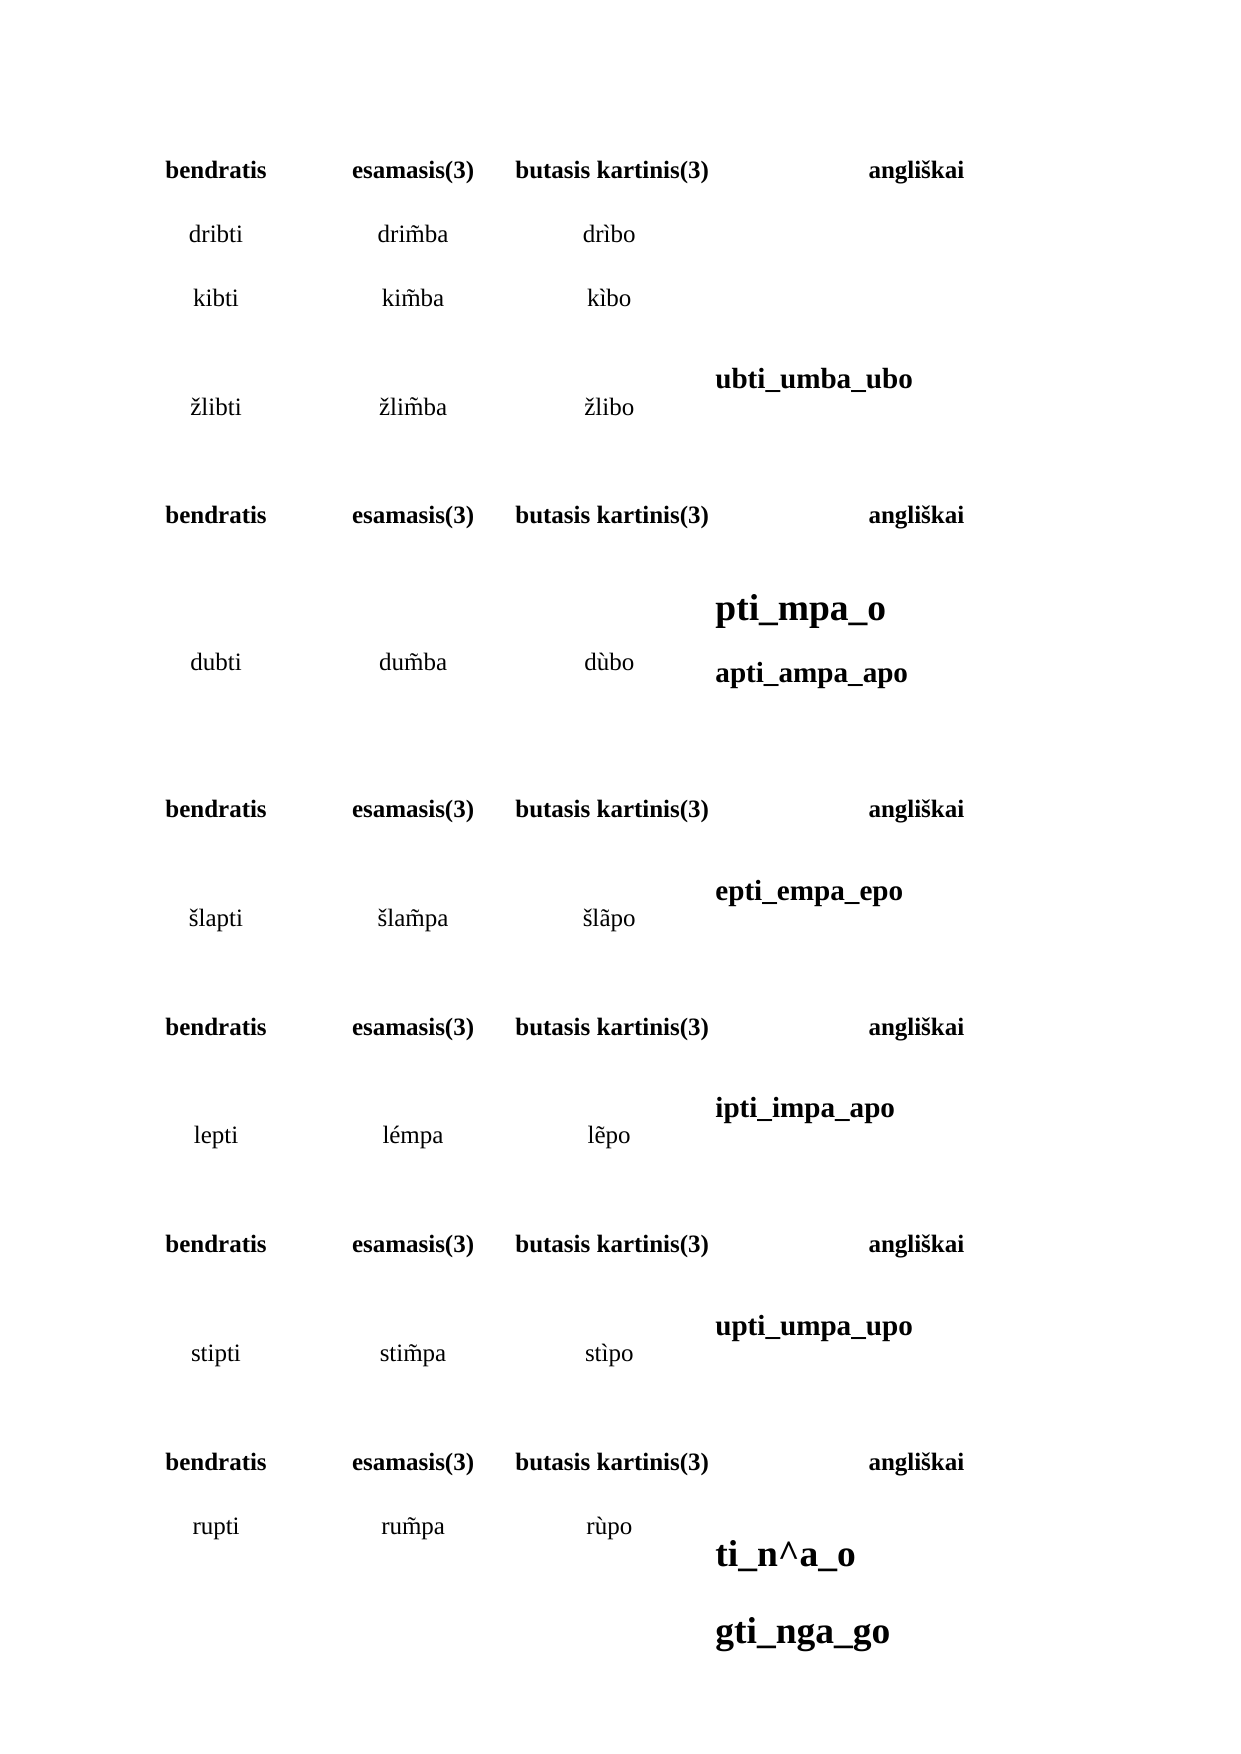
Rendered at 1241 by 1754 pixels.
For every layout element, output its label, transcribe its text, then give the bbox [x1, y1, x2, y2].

table_cell angliškai [712, 1009, 1120, 1073]
table_cell epti_empa_epo [712, 856, 1120, 1009]
table_cell žlim̃ba [314, 344, 512, 497]
table_cell esamasis(3) [314, 1226, 512, 1291]
table_cell ubti_umba_ubo [712, 344, 1120, 497]
table_cell esamasis(3) [314, 498, 512, 562]
table_cell butasis kartinis(3) [512, 791, 712, 856]
table_cell esamasis(3) [314, 1009, 512, 1073]
table_cell butasis kartinis(3) [512, 1444, 712, 1508]
table_cell butasis kartinis(3) [512, 1226, 712, 1291]
table_cell šlãpo [512, 856, 712, 1009]
table_cell rum̃pa [314, 1508, 512, 1667]
table_cell bendratis [118, 1226, 313, 1291]
table_cell upti_umpa_upo [712, 1291, 1120, 1444]
table_cell lémpa [314, 1073, 512, 1226]
table_cell dubti [118, 562, 313, 791]
table_cell pti_mpa_o apti_ampa_apo [712, 562, 1120, 791]
table_cell angliškai [712, 152, 1120, 216]
table_cell lepti [118, 1073, 313, 1226]
table_cell kibti [118, 280, 313, 344]
table_cell stipti [118, 1291, 313, 1444]
table_cell bendratis [118, 1009, 313, 1073]
table_cell esamasis(3) [314, 791, 512, 856]
table_cell [314, 59, 512, 152]
table_cell angliškai [712, 1226, 1120, 1291]
table_cell dribti [118, 216, 313, 280]
table_cell dùbo [512, 562, 712, 791]
table_cell stim̃pa [314, 1291, 512, 1444]
table_cell drim̃ba [314, 216, 512, 280]
table_cell [712, 59, 1120, 152]
table_cell šlapti [118, 856, 313, 1009]
table_cell šlam̃pa [314, 856, 512, 1009]
table_cell butasis kartinis(3) [512, 1009, 712, 1073]
table_cell butasis kartinis(3) [512, 498, 712, 562]
table_cell ipti_impa_apo [712, 1073, 1120, 1226]
table_cell žlibo [512, 344, 712, 497]
table_cell [512, 59, 712, 152]
table_cell žlibti [118, 344, 313, 497]
table_cell bendratis [118, 498, 313, 562]
table_cell rùpo [512, 1508, 712, 1667]
table_cell bendratis [118, 1444, 313, 1508]
table_cell esamasis(3) [314, 152, 512, 216]
table_cell esamasis(3) [314, 1444, 512, 1508]
table_cell [712, 216, 1120, 280]
table_cell kìbo [512, 280, 712, 344]
table_cell angliškai [712, 1444, 1120, 1508]
table_cell stìpo [512, 1291, 712, 1444]
table_cell bendratis [118, 152, 313, 216]
table_cell drìbo [512, 216, 712, 280]
table_cell angliškai [712, 791, 1120, 856]
table_cell dum̃ba [314, 562, 512, 791]
table_cell bendratis [118, 791, 313, 856]
table_cell kim̃ba [314, 280, 512, 344]
table_cell rupti [118, 1508, 313, 1667]
table_cell lẽpo [512, 1073, 712, 1226]
table_cell angliškai [712, 498, 1120, 562]
table_cell [118, 59, 313, 152]
table_cell ti_n^a_o gti_nga_go [712, 1508, 1120, 1667]
table_cell butasis kartinis(3) [512, 152, 712, 216]
table_cell [712, 280, 1120, 344]
